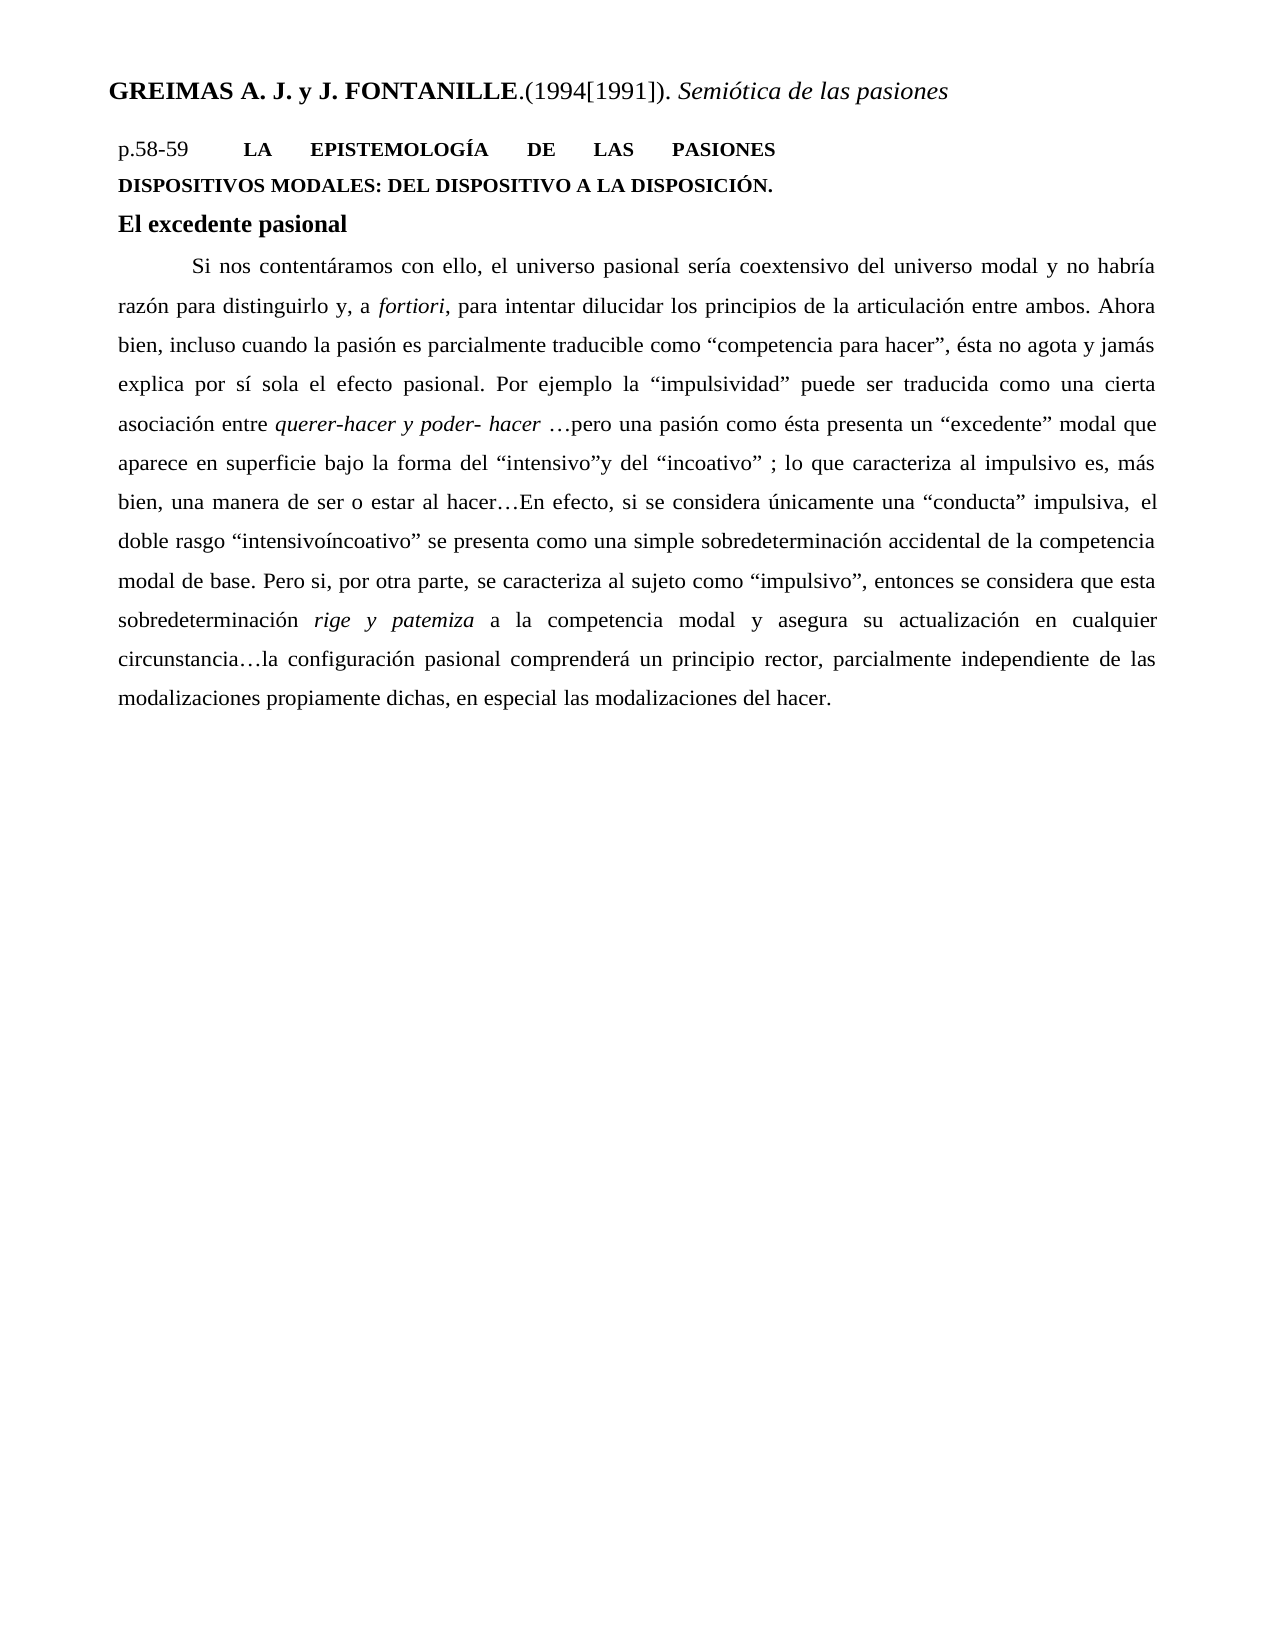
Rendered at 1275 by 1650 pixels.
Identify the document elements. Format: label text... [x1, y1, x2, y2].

text GREIMAS A. J. y J. FONTANILLE.(1994[1991]). Semiótica de las pasiones [108, 76, 1169, 105]
subtitle El excedente pasional [118, 209, 1169, 238]
text Si nos contentáramos con ello, el universo pasional sería coextensivo del universo modal y no habría razón para distinguirlo y, a fortiori, para intentar dilucidar los principios de la articulación entre ambos. Ahora bien, incluso cuando la pasión es parcialmente traducible como “competencia para hacer”, ésta no agota y jamás explica por sí sola el efecto pasional. Por ejemplo la “impulsividad” puede ser traducida como una cierta asociación entre querer-hacer y poder- hacer …pero una pasión como ésta presenta un “excedente” modal que aparece en superficie bajo la forma del “intensivo”y del “incoativo” ; lo que caracteriza al impulsivo es, más bien, una manera de ser o estar al hacer…En efecto, si se considera únicamente una “conducta” impulsiva, el doble rasgo “intensivoíncoativo” se presenta como una simple sobredeterminación accidental de la competencia modal de base. Pero si, por otra parte, se caracteriza al sujeto como “impulsivo”, entonces se considera que esta sobredeterminación rige y patemiza a la competencia modal y asegura su actualización en cualquier circunstancia…la configuración pasional comprenderá un principio rector, parcialmente independiente de las modalizaciones propiamente dichas, en especial las modalizaciones del hacer. [118, 253, 1157, 711]
text p.58-59 LA EPISTEMOLOGÍA DE LAS PASIONES DISPOSITIVOS MODALES: DEL DISPOSITIVO A LA DISPOSICIÓN. [118, 136, 776, 197]
